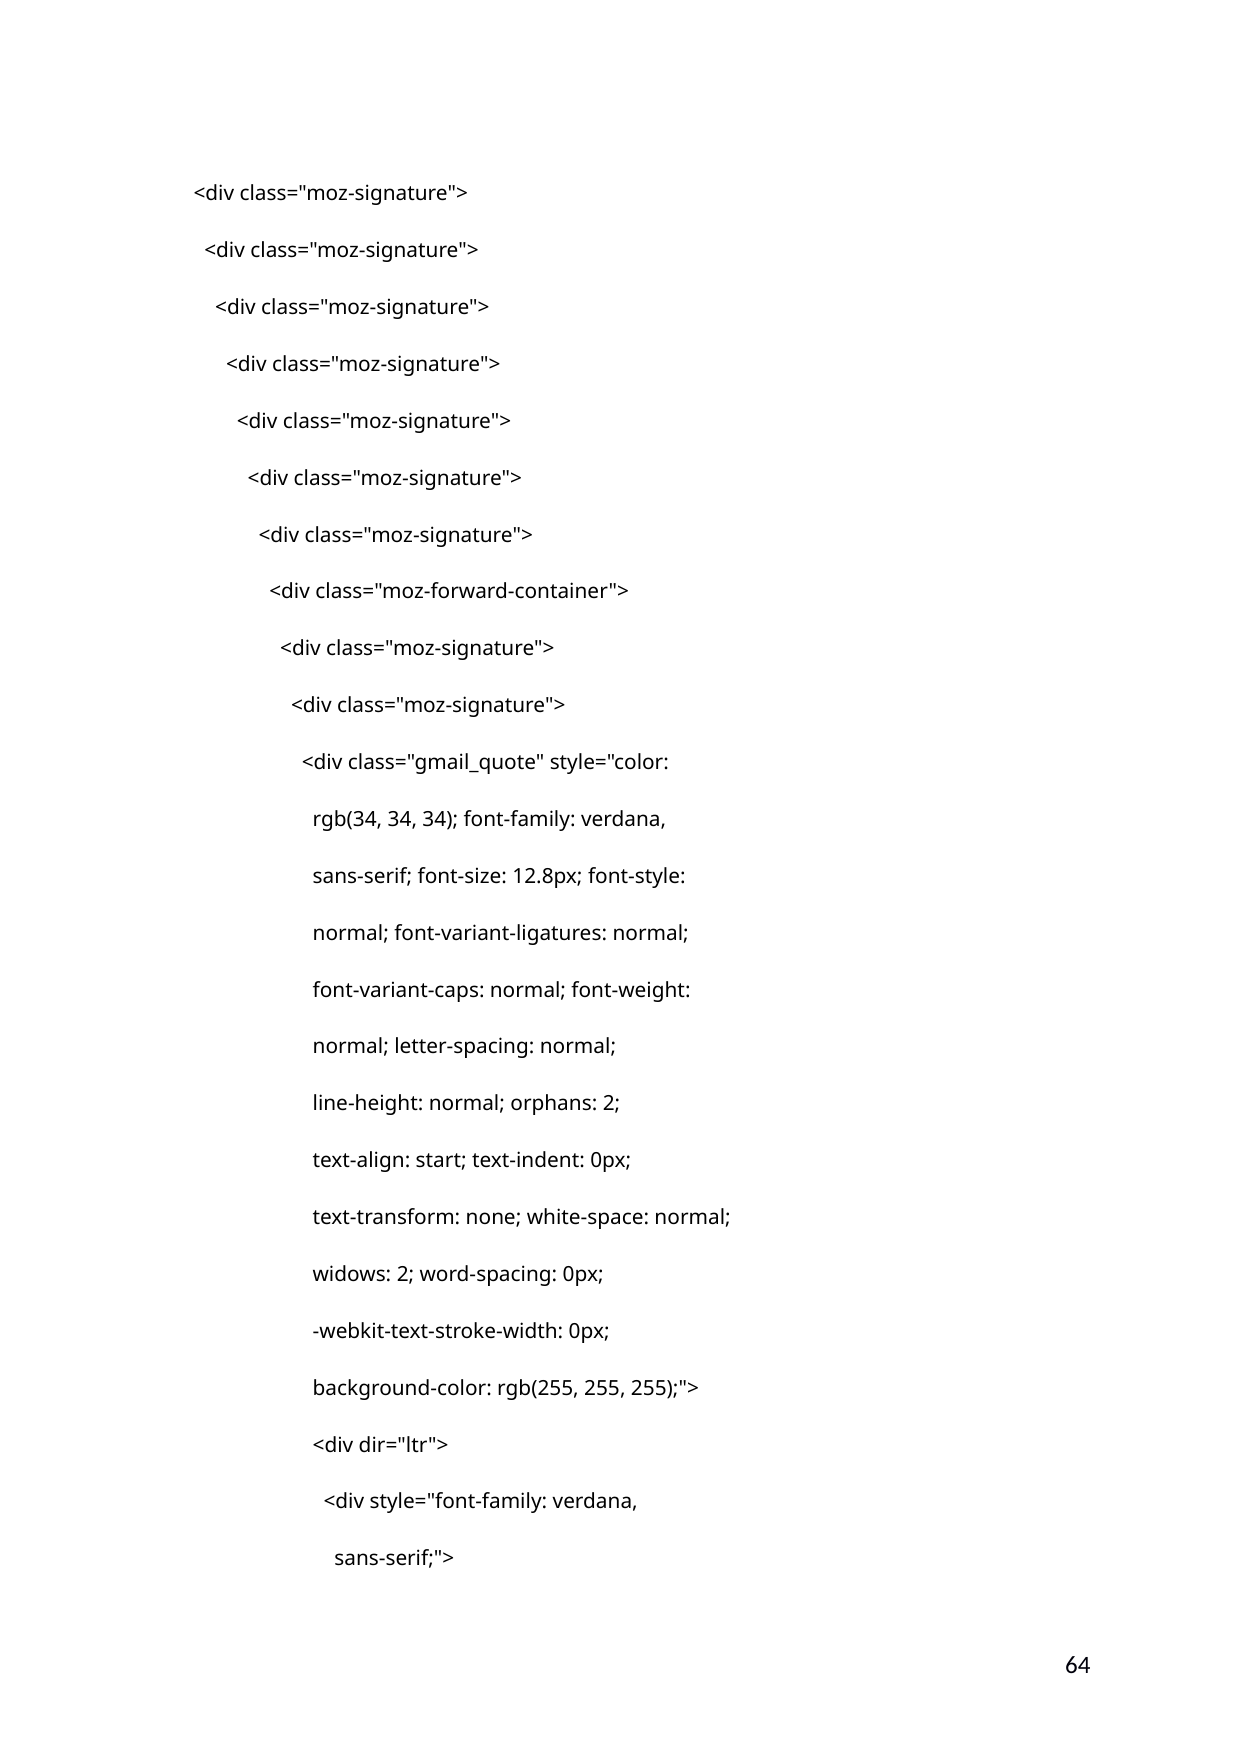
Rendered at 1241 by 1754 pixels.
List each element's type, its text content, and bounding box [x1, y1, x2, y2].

text rgb(34, 34, 34); font-family: verdana, [150, 804, 1090, 832]
text -webkit-text-stroke-width: 0px; [150, 1316, 1090, 1344]
text <div class="gmail_quote" style="color: [150, 747, 1090, 776]
text text-transform: none; white-space: normal; [150, 1202, 1090, 1231]
text widows: 2; word-spacing: 0px; [150, 1259, 1090, 1287]
text <div class="moz-signature"> [150, 690, 1090, 719]
text <div class="moz-signature"> [150, 633, 1090, 662]
text font-variant-caps: normal; font-weight: [150, 975, 1090, 1003]
text <div class="moz-signature"> [150, 520, 1090, 548]
text normal; font-variant-ligatures: normal; [150, 918, 1090, 946]
text <div class="moz-signature"> [150, 463, 1090, 491]
text line-height: normal; orphans: 2; [150, 1088, 1090, 1117]
text <div dir="ltr"> [150, 1430, 1090, 1458]
text <div class="moz-signature"> [150, 349, 1090, 377]
text normal; letter-spacing: normal; [150, 1032, 1090, 1060]
text sans-serif; font-size: 12.8px; font-style: [150, 861, 1090, 889]
text <div class="moz-signature"> [150, 406, 1090, 434]
text <div class="moz-signature"> [150, 292, 1090, 321]
text <div class="moz-signature"> [150, 235, 1090, 264]
text text-align: start; text-indent: 0px; [150, 1145, 1090, 1174]
text <div style="font-family: verdana, [150, 1487, 1090, 1515]
text background-color: rgb(255, 255, 255);"> [150, 1373, 1090, 1401]
text <div class="moz-signature"> [150, 178, 1090, 207]
text <div class="moz-forward-container"> [150, 577, 1090, 605]
text sans-serif;"> [150, 1543, 1090, 1572]
